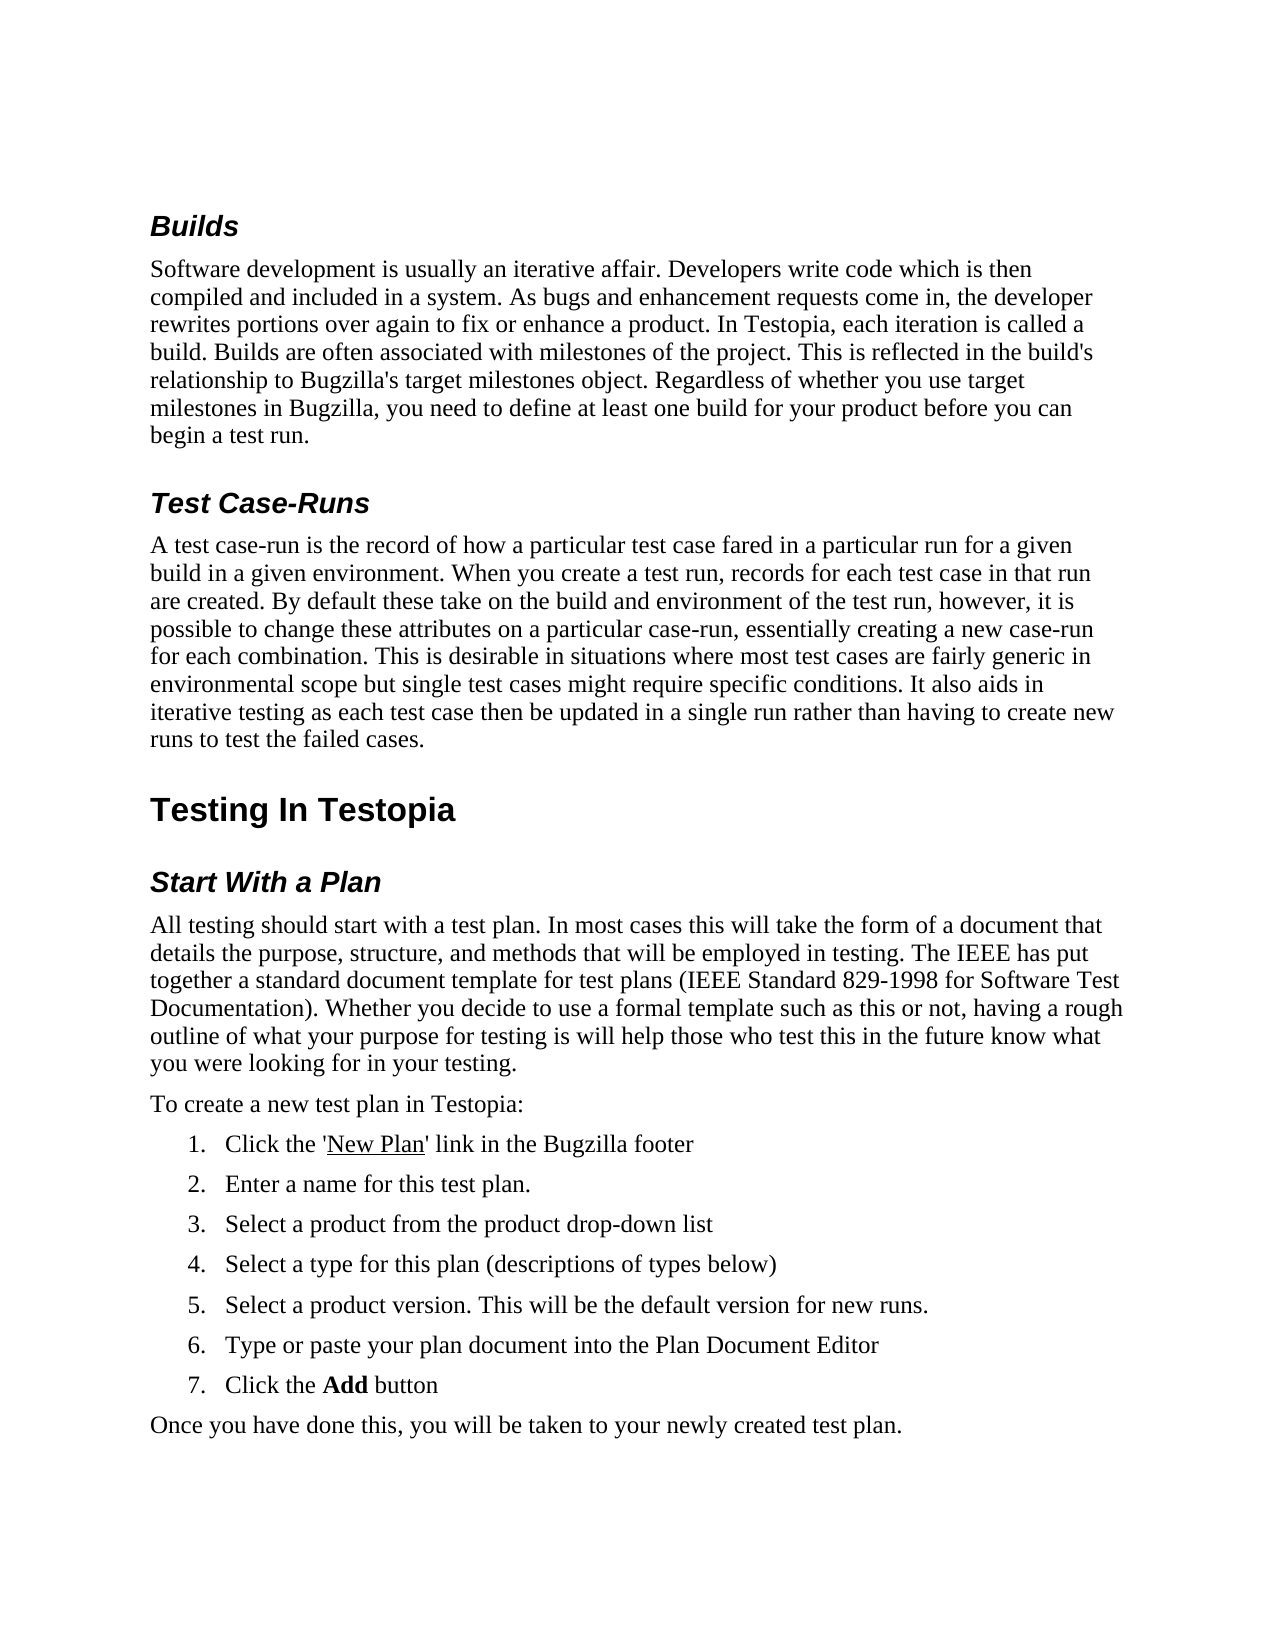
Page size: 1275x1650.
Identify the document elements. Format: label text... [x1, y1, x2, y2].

text Software development is usually an iterative affair. Developers write code which is then compiled and included in a system. As bugs and enhancement requests come in, the developer rewrites portions over again to fix or enhance a product. In Testopia, each iteration is called a build. Builds are often associated with milestones of the project. This is reflected in the build's relationship to Bugzilla's target milestones object. Regardless of whether you use target milestones in Bugzilla, you need to define at least one build for your product before you can begin a test run. [150, 255, 1125, 449]
list Click the 'New Plan' link in the Bugzilla footer [187, 1130, 1125, 1158]
text All testing should start with a test plan. In most cases this will take the form of a document that details the purpose, structure, and methods that will be employed in testing. The IEEE has put together a standard document template for test plans (IEEE Standard 829-1998 for Software Test Documentation). Whether you decide to use a formal template such as this or not, having a rough outline of what your purpose for testing is will help those who test this in the future know what you were looking for in your testing. [150, 911, 1125, 1077]
text A test case-run is the record of how a particular test case fared in a particular run for a given build in a given environment. When you create a test run, records for each test case in that run are created. By default these take on the build and environment of the test run, however, it is possible to change these attributes on a particular case-run, essentially creating a new case-run for each combination. This is desirable in situations where most test cases are fairly generic in environmental scope but single test cases might require specific conditions. It also aids in iterative testing as each test case then be updated in a single run rather than having to create new runs to test the failed cases. [150, 532, 1125, 753]
subtitle Start With a Plan [150, 866, 1125, 898]
text To create a new test plan in Testopia: [150, 1090, 1125, 1117]
subtitle Builds [150, 210, 1125, 243]
list Select a type for this plan (descriptions of types below) [187, 1251, 1125, 1278]
list Enter a name for this test plan. [187, 1170, 1125, 1198]
list Select a product version. This will be the default version for new runs. [187, 1291, 1125, 1318]
text Once you have done this, you will be taken to your newly created test plan. [150, 1411, 1125, 1439]
subtitle Test Case-Runs [150, 487, 1125, 519]
list Type or paste your plan document into the Plan Document Editor [187, 1331, 1125, 1359]
subtitle Testing In Testopia [150, 791, 1125, 828]
list Select a product from the product drop-down list [187, 1210, 1125, 1238]
list Click the Add button [187, 1371, 1125, 1399]
